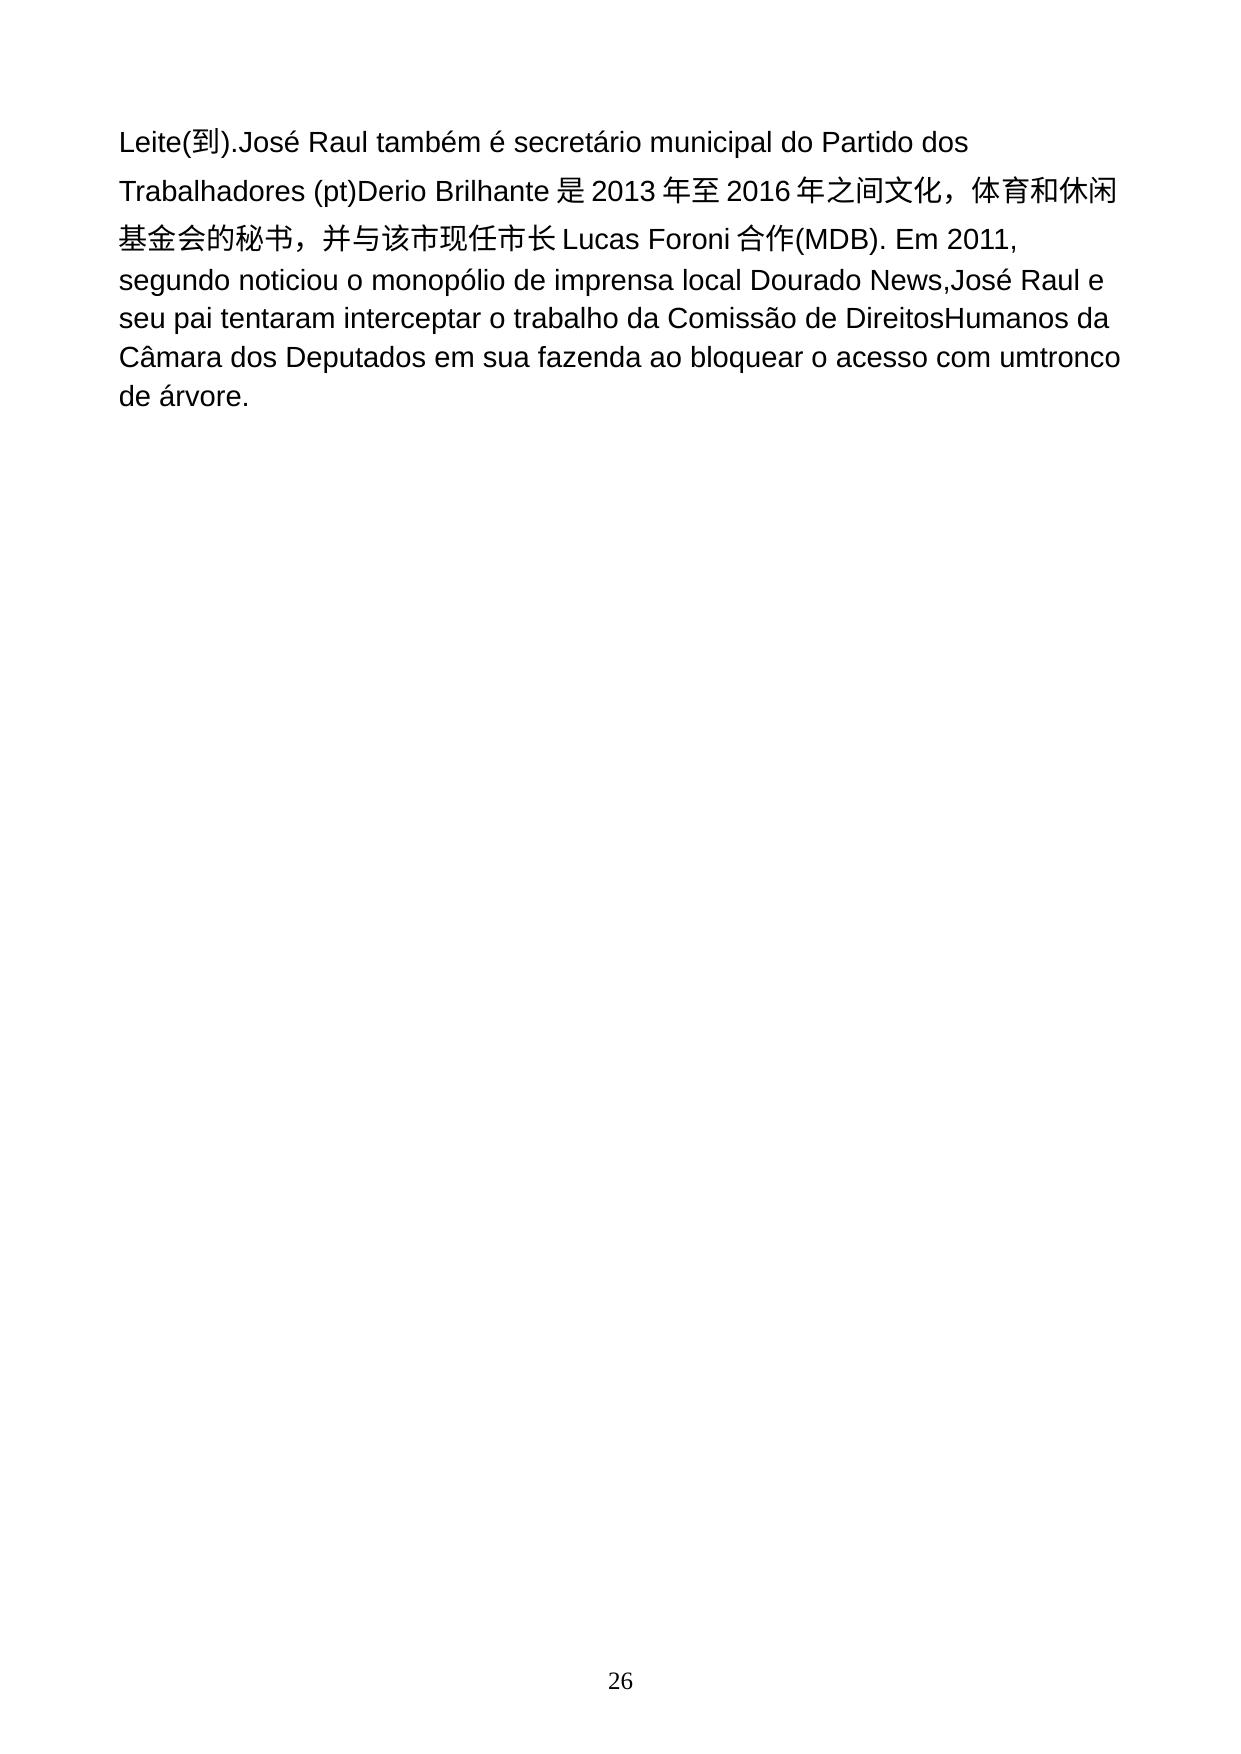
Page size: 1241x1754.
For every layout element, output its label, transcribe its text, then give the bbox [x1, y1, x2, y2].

text Leite(到).José Raul também é secretário municipal do Partido dos Trabalhadores (pt)Derio Brilhante是2013年至2016年之间文化，体育和休闲基金会的秘书，并与该市现任市长Lucas Foroni合作(MDB). Em 2011, segundo noticiou o monopólio de imprensa local Dourado News,José Raul e seu pai tentaram interceptar o trabalho da Comissão de DireitosHumanos da Câmara dos Deputados em sua fazenda ao bloquear o acesso com umtronco de árvore. [118, 118, 1122, 412]
